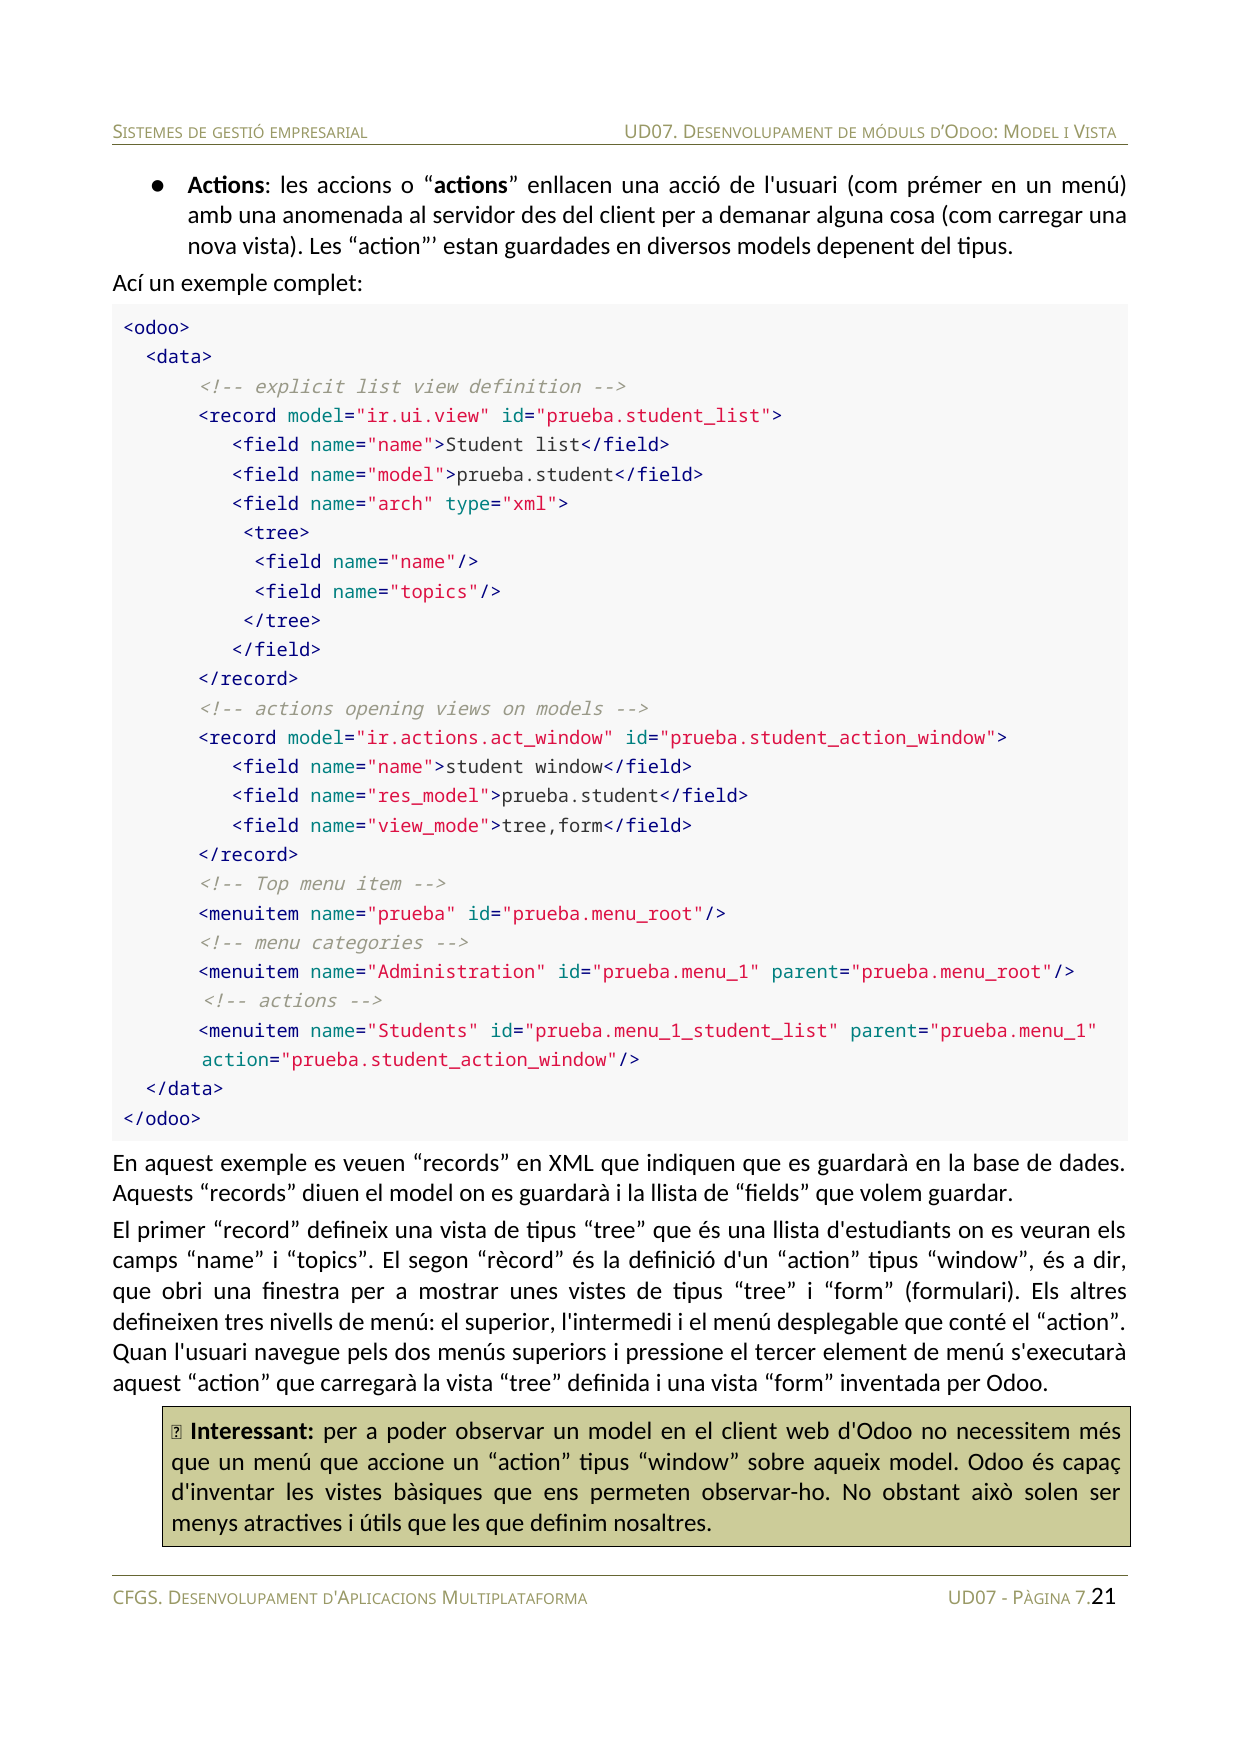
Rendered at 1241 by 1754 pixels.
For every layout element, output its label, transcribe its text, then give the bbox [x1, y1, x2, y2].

text El primer “record” defineix una vista de tipus “tree” que és una llista d'estudiants on es veuran els camps “name” i “topics”. El segon “rècord” és la definició d'un “action” tipus “window”, és a dir, que obri una finestra per a mostrar unes vistes de tipus “tree” i “form” (formulari). Els altres defineixen tres nivells de menú: el superior, l'intermedi i el menú desplegable que conté el “action”. Quan l'usuari navegue pels dos menús superiors i pressione el tercer element de menú s'executarà aquest “action” que carregarà la vista “tree” definida i una vista “form” inventada per Odoo. [112, 1214, 1128, 1397]
table_header <odoo> <data> <!-- explicit list view definition --> <record model="ir.ui.view" id="prueba.student_list"> <field name="name">Student list</field> <field name="model">prueba.student</field> <field name="arch" type="xml"> <tree> <field name="name"/> <field name="topics"/> </tree> </field> </record> <!-- actions opening views on models --> <record model="ir.actions.act_window" id="prueba.student_action_window"> <field name="name">student window</field> <field name="res_model">prueba.student</field> <field name="view_mode">tree,form</field> </record> <!-- Top menu item --> <menuitem name="prueba" id="prueba.menu_root"/> <!-- menu categories --> <menuitem name="Administration" id="prueba.menu_1" parent="prueba.menu_root"/> <!-- actions --> <menuitem name="Students" id="prueba.menu_1_student_list" parent="prueba.menu_1" action="prueba.student_action_window"/> </data> </odoo> [112, 304, 1128, 1141]
text En aquest exemple es veuen “records” en XML que indiquen que es guardarà en la base de dades. Aquests “records” diuen el model on es guardarà i la llista de “fields” que volem guardar. [112, 1147, 1128, 1208]
text 💬 Interessant: per a poder observar un model en el client web d'Odoo no necessitem més que un menú que accione un “action” tipus “window” sobre aqueix model. Odoo és capaç d'inventar les vistes bàsiques que ens permeten observar-ho. No obstant això solen ser menys atractives i útils que les que definim nosaltres. [163, 1407, 1130, 1546]
list Actions: les accions o “actions” enllacen una acció de l'usuari (com prémer en un menú) amb una anomenada al servidor des del client per a demanar alguna cosa (com carregar una nova vista). Les “action”’ estan guardades en diversos models depenent del tipus. [150, 169, 1128, 261]
text Ací un exemple complet: [112, 267, 1128, 298]
